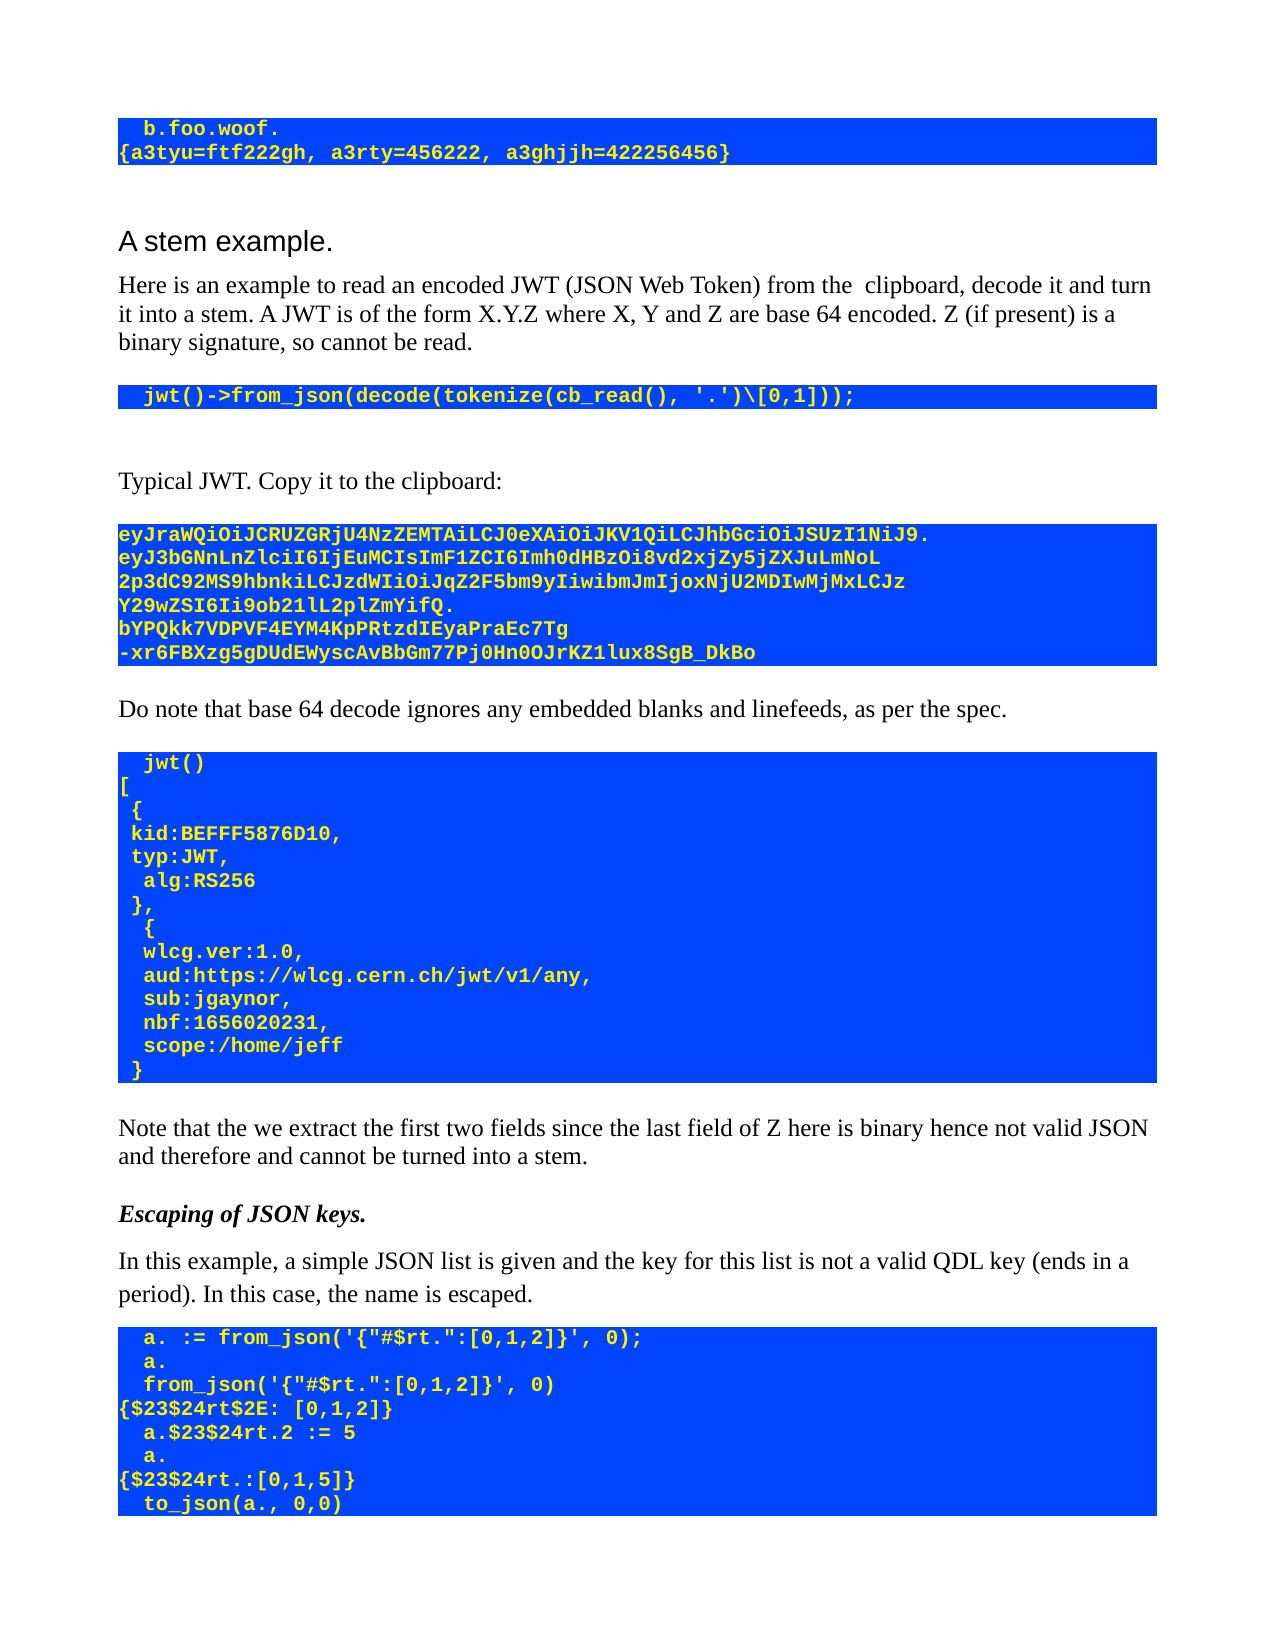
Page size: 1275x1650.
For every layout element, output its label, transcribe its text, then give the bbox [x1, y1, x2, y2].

text Note that the we extract the first two fields since the last field of Z here is binary hence not valid JSON and therefore and cannot be turned into a stem. [118, 1113, 1157, 1170]
text jwt() [ { kid:BEFFF5876D10, typ:JWT, alg:RS256 }, { wlcg.ver:1.0, aud:https://wlcg.cern.ch/jwt/v1/any, sub:jgaynor, nbf:1656020231, scope:/home/jeff } [118, 752, 1157, 1083]
text bYPQkk7VDPVF4EYM4KpPRtzdIEyaPraEc7Tg -xr6FBXzg5gDUdEWyscAvBbGm77Pj0Hn0OJrKZ1lux8SgB_DkBo [118, 618, 1157, 666]
text eyJraWQiOiJCRUZGRjU4NzZEMTAiLCJ0eXAiOiJKV1QiLCJhbGciOiJSUzI1NiJ9. [118, 524, 1157, 547]
text to_json(a., 0,0) [118, 1493, 1157, 1516]
text a. [118, 1445, 1157, 1469]
text a. := from_json('{"#$rt.":[0,1,2]}', 0); [118, 1327, 1157, 1351]
text Typical JWT. Copy it to the clipboard: [118, 466, 1157, 495]
subtitle A stem example. [118, 190, 1157, 257]
text Here is an example to read an encoded JWT (JSON Web Token) from the clipboard, decode it and turn it into a stem. A JWT is of the form X.Y.Z where X, Y and Z are base 64 encoded. Z (if present) is a binary signature, so cannot be read. [118, 270, 1157, 356]
text from_json('{"#$rt.":[0,1,2]}', 0) [118, 1374, 1157, 1398]
text In this example, a simple JSON list is given and the key for this list is not a valid QDL key (ends in a period). In this case, the name is escaped. [118, 1246, 1157, 1308]
text a. [118, 1351, 1157, 1374]
text a.$23$24rt.2 := 5 [118, 1422, 1157, 1445]
text Escaping of JSON keys. [118, 1199, 1157, 1228]
text Do note that base 64 decode ignores any embedded blanks and linefeeds, as per the spec. [118, 666, 1157, 752]
text eyJ3bGNnLnZlciI6IjEuMCIsImF1ZCI6Imh0dHBzOi8vd2xjZy5jZXJuLmNoL 2p3dC92MS9hbnkiLCJzdWIiOiJqZ2F5bm9yIiwibmJmIjoxNjU2MDIwMjMxLCJz Y29wZSI6Ii9ob21lL2plZmYifQ. [118, 547, 1157, 618]
text jwt()->from_json(decode(tokenize(cb_read(), '.')\[0,1])); [118, 385, 1157, 409]
text {$23$24rt.:[0,1,5]} [118, 1469, 1157, 1493]
text {$23$24rt$2E: [0,1,2]} [118, 1398, 1157, 1422]
text b.foo.woof. [118, 118, 1157, 142]
text {a3tyu=ftf222gh, a3rty=456222, a3ghjjh=422256456} [118, 142, 1157, 165]
